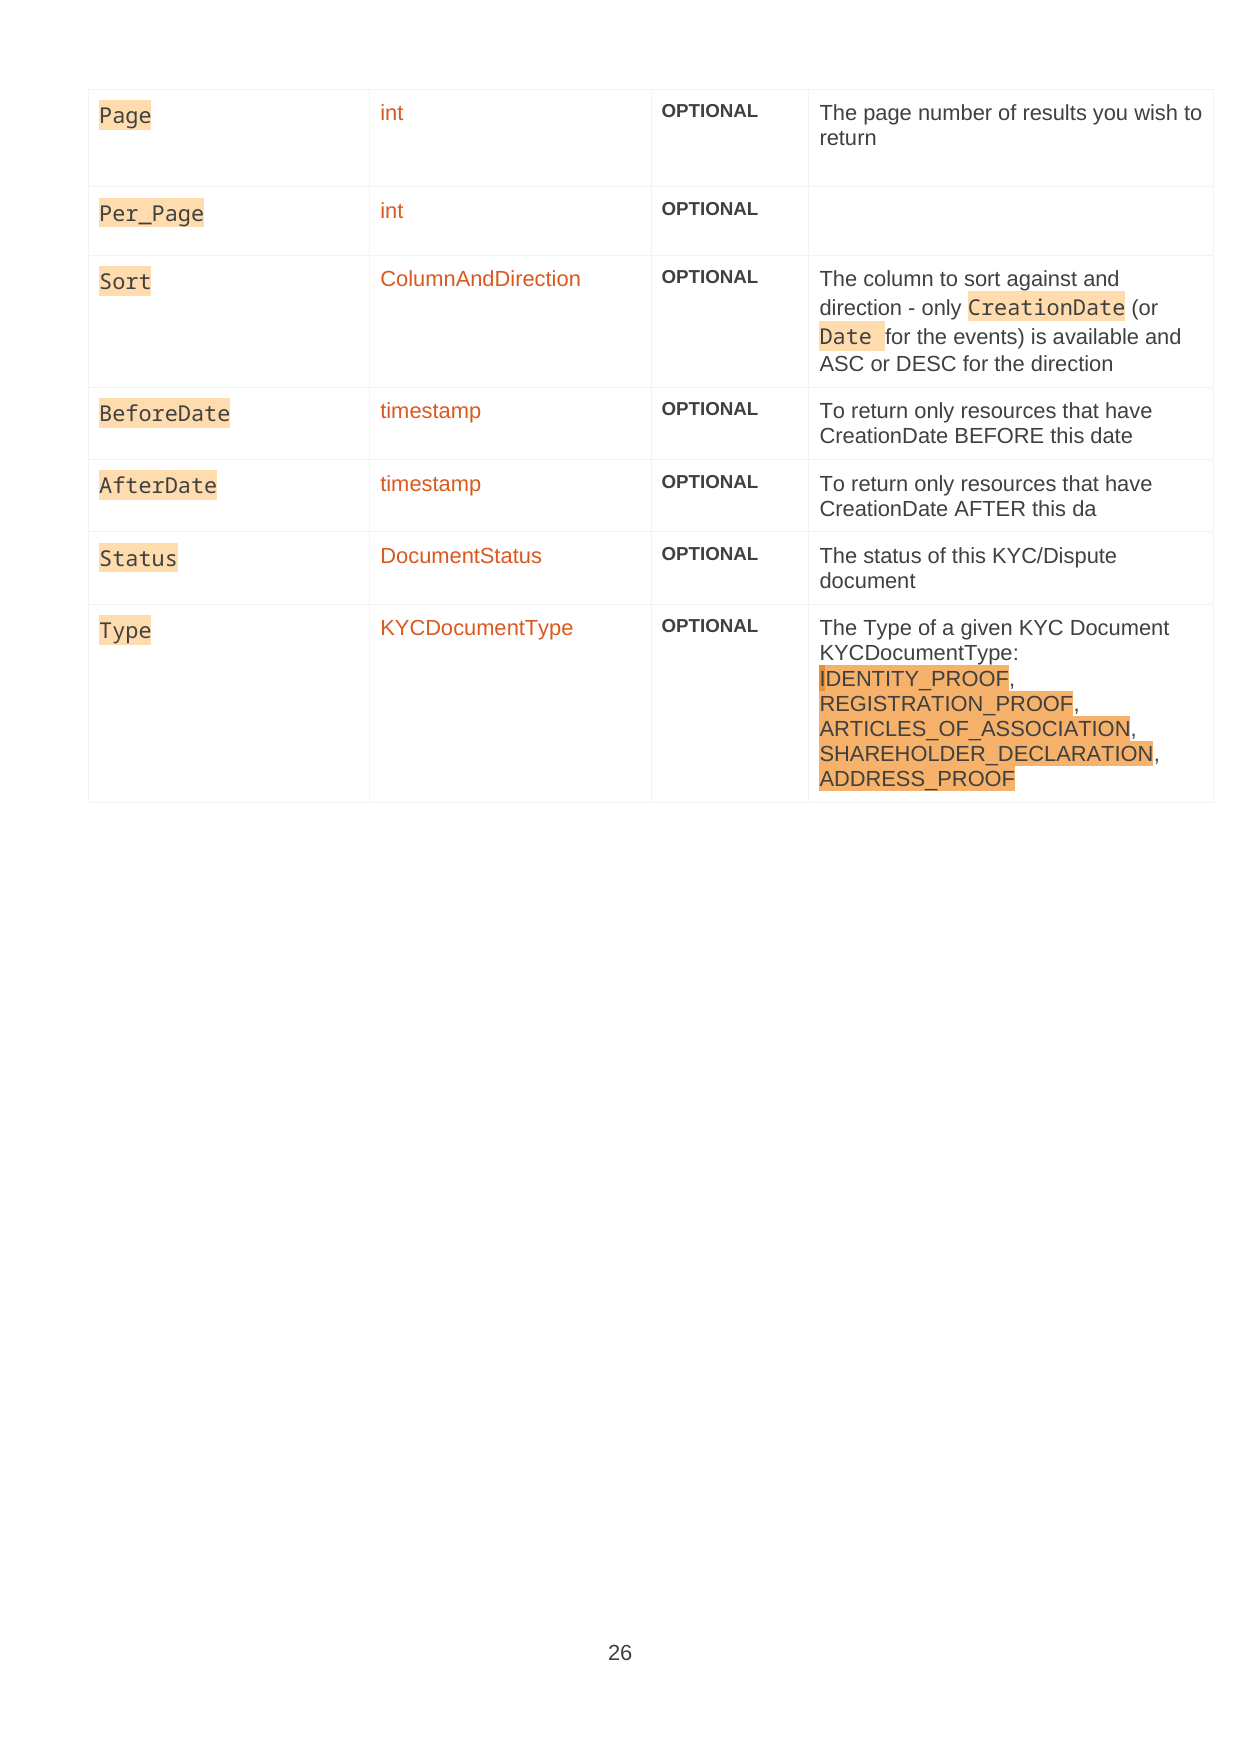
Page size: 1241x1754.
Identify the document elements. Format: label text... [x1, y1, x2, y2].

table_header int [370, 90, 651, 186]
table_header Page [89, 90, 369, 186]
table_header The page number of results you wish to return [809, 90, 1213, 186]
table_cell To return only resources that have CreationDate AFTER this da [809, 460, 1213, 531]
table_cell OPTIONAL [652, 187, 808, 255]
table_cell The Type of a given KYC Document KYCDocumentType: IDENTITY_PROOF, REGISTRATION_PROOF, ARTICLES_OF_ASSOCIATION, SHAREHOLDER_DECLARATION, ADDRESS_PROOF [809, 605, 1213, 802]
table_cell Per_Page [89, 187, 369, 255]
table_cell OPTIONAL [652, 532, 808, 603]
table_cell OPTIONAL [652, 605, 808, 802]
table_cell timestamp [370, 460, 651, 531]
table_cell ColumnAndDirection [370, 256, 651, 387]
table_cell OPTIONAL [652, 388, 808, 459]
table_cell Sort [89, 256, 369, 387]
table_cell DocumentStatus [370, 532, 651, 603]
table_cell Type [89, 605, 369, 802]
table_cell [809, 187, 1213, 255]
table_cell AfterDate [89, 460, 369, 531]
table_cell int [370, 187, 651, 255]
table_cell OPTIONAL [652, 460, 808, 531]
table_cell Status [89, 532, 369, 603]
table_cell The status of this KYC/Dispute document [809, 532, 1213, 603]
table_cell To return only resources that have CreationDate BEFORE this date [809, 388, 1213, 459]
table_cell KYCDocumentType [370, 605, 651, 802]
table_cell BeforeDate [89, 388, 369, 459]
table_cell timestamp [370, 388, 651, 459]
table_cell OPTIONAL [652, 256, 808, 387]
table_header OPTIONAL [652, 90, 808, 186]
table_cell The column to sort against and direction - only CreationDate (or Date for the events) is available and ASC or DESC for the direction [809, 256, 1213, 387]
